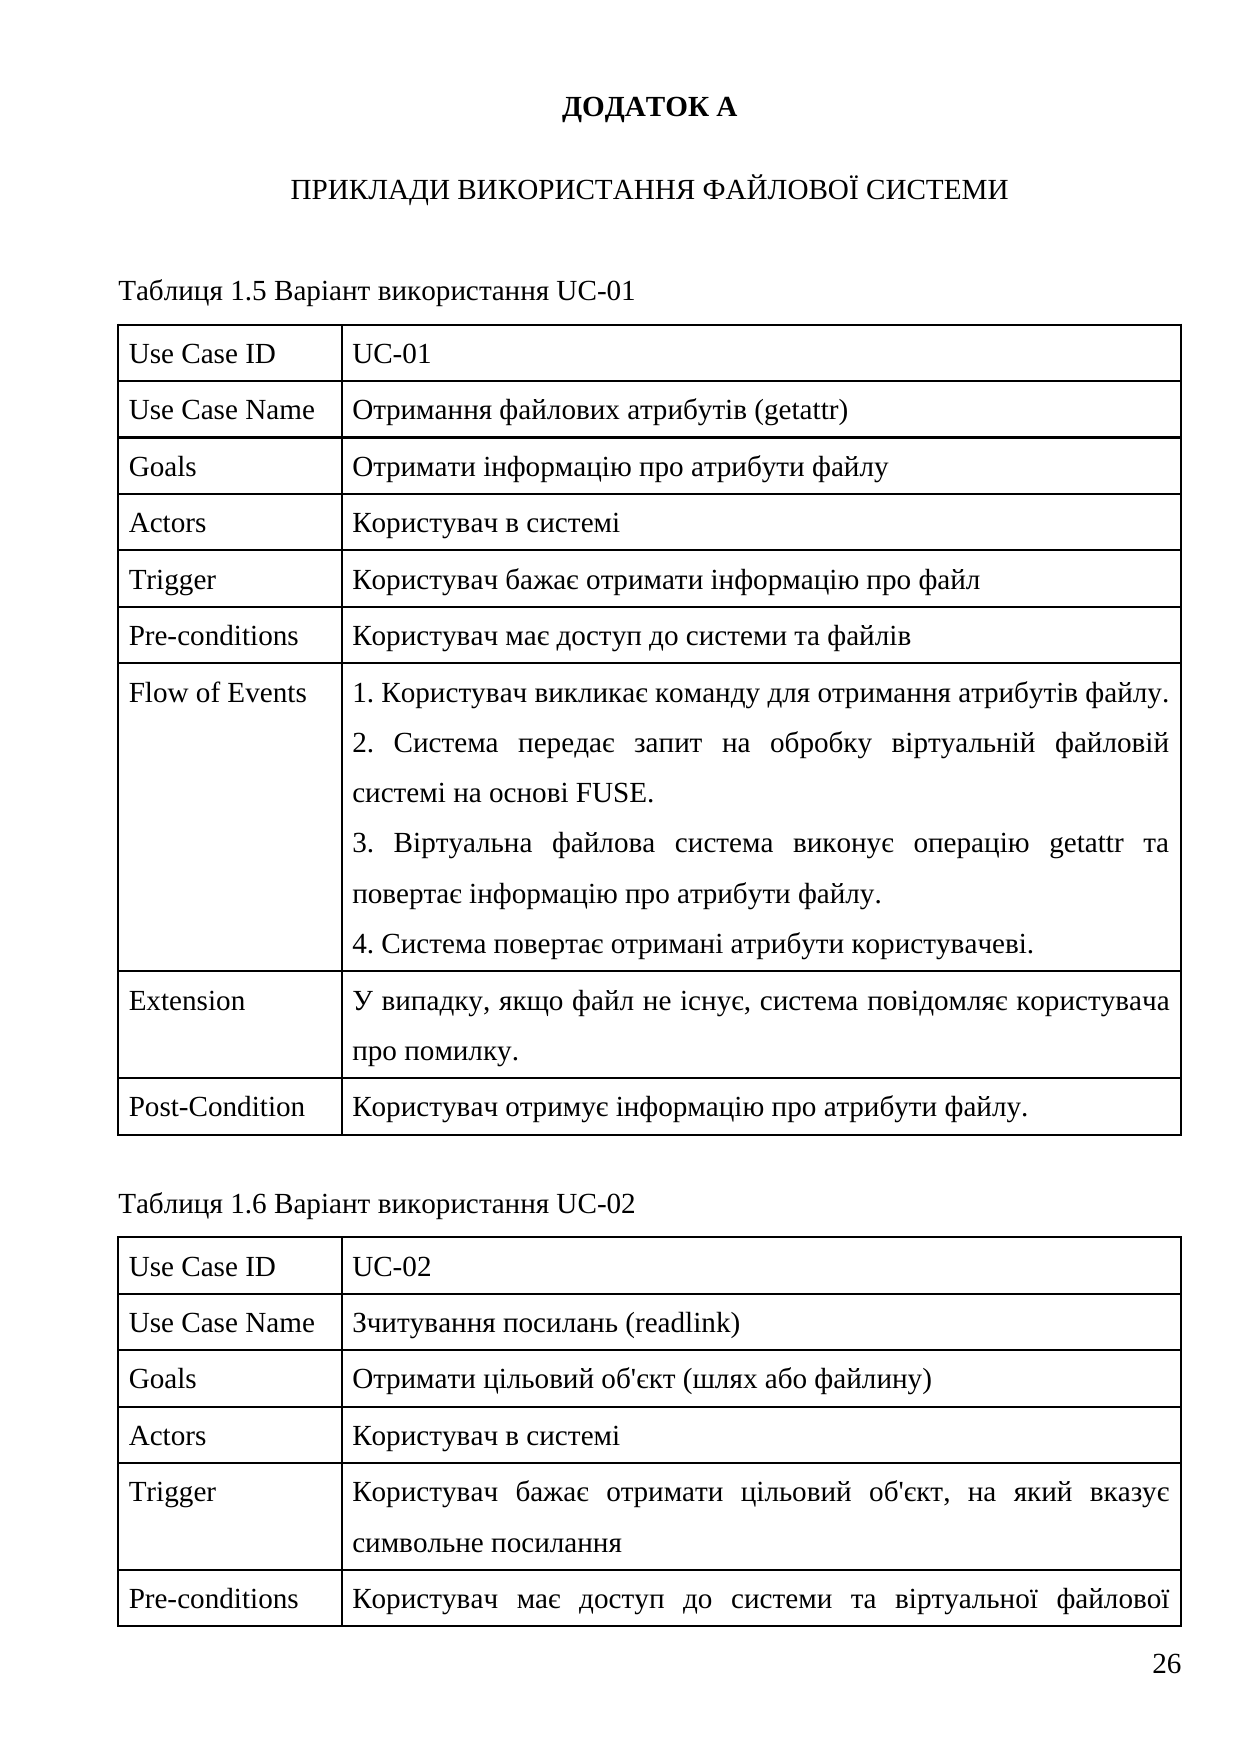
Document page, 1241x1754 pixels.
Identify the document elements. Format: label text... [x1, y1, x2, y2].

table_cell Користувач має доступ до системи та файлів [343, 608, 1180, 662]
table_cell Trigger [119, 551, 341, 606]
table_cell Actors [119, 1408, 341, 1462]
table_cell У випадку, якщо файл не існує, система повідомляє користувача про помилку. [343, 972, 1180, 1077]
table_cell Користувач має доступ до системи та віртуальної файлової [343, 1571, 1180, 1625]
table_cell Отримати інформацію про атрибути файлу [343, 439, 1180, 493]
table_header UC-01 [343, 326, 1180, 380]
table_header UC-02 [343, 1238, 1180, 1293]
subtitle Додаток А [118, 89, 1181, 122]
table_cell Extension [119, 972, 341, 1077]
table_cell Flow of Events [119, 664, 341, 970]
table_cell 1. Користувач викликає команду для отримання атрибутів файлу. 2. Система передає запит на обробку віртуальній файловій системі на основі FUSE. 3. Віртуальна файлова система виконує операцію getattr та повертає інформацію про атрибути файлу. 4. Система повертає отримані атрибути користувачеві. [343, 664, 1180, 970]
table_cell Користувач бажає отримати інформацію про файл [343, 551, 1180, 606]
table_cell Зчитування посилань (readlink) [343, 1295, 1180, 1349]
table_cell Pre-conditions [119, 608, 341, 662]
table_header Use Case ID [119, 1238, 341, 1293]
table_cell Post-Condition [119, 1079, 341, 1133]
table_cell Користувач в системі [343, 1408, 1180, 1462]
table_cell Trigger [119, 1464, 341, 1569]
table_cell Отримання файлових атрибутів (getattr) [343, 382, 1180, 436]
table_cell Користувач отримує інформацію про атрибути файлу. [343, 1079, 1180, 1133]
table_cell Користувач бажає отримати цільовий об'єкт, на який вказує символьне посилання [343, 1464, 1180, 1569]
list Варіант використання UC-02 [118, 1186, 1181, 1219]
table_header Use Case ID [119, 326, 341, 380]
text ПРИКЛАДИ ВИКОРИСТАННЯ ФАЙЛОВОЇ СИСТЕМИ [118, 172, 1181, 206]
table_cell Користувач в системі [343, 495, 1180, 549]
table_cell Goals [119, 1351, 341, 1406]
table_cell Actors [119, 495, 341, 549]
list Варіант використання UC-01 [118, 273, 1181, 307]
table_cell Use Case Name [119, 1295, 341, 1349]
table_cell Отримати цільовий об'єкт (шлях або файлину) [343, 1351, 1180, 1406]
table_cell Goals [119, 439, 341, 493]
table_cell Pre-conditions [119, 1571, 341, 1625]
table_cell Use Case Name [119, 382, 341, 436]
